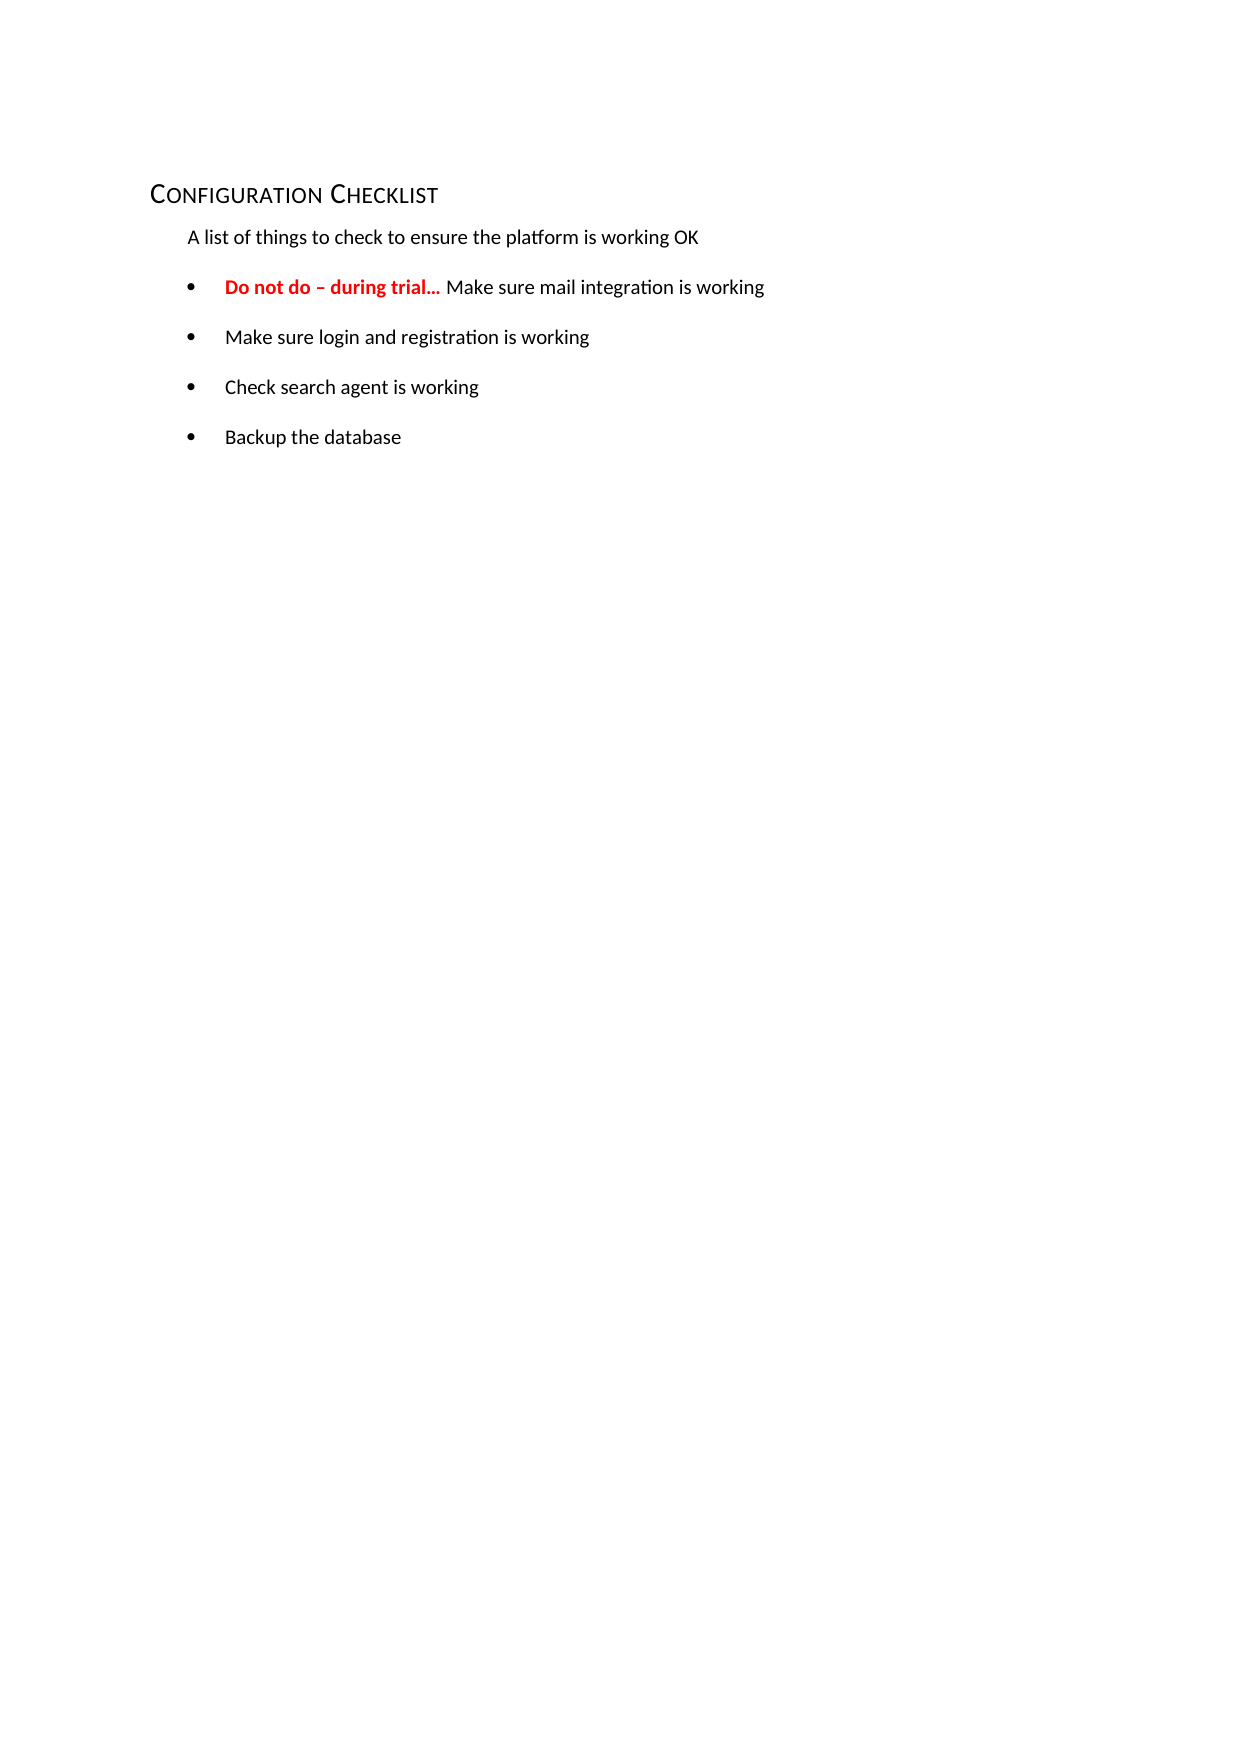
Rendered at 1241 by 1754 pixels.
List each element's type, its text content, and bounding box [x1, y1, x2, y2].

subtitle Configuration Checklist [150, 175, 1090, 211]
text A list of things to check to ensure the platform is working OK [187, 224, 1090, 250]
list Make sure login and registration is working [187, 324, 1090, 350]
list Check search agent is working [187, 374, 1090, 400]
list Backup the database [187, 424, 1090, 450]
list Do not do – during trial… Make sure mail integration is working [187, 274, 1090, 300]
